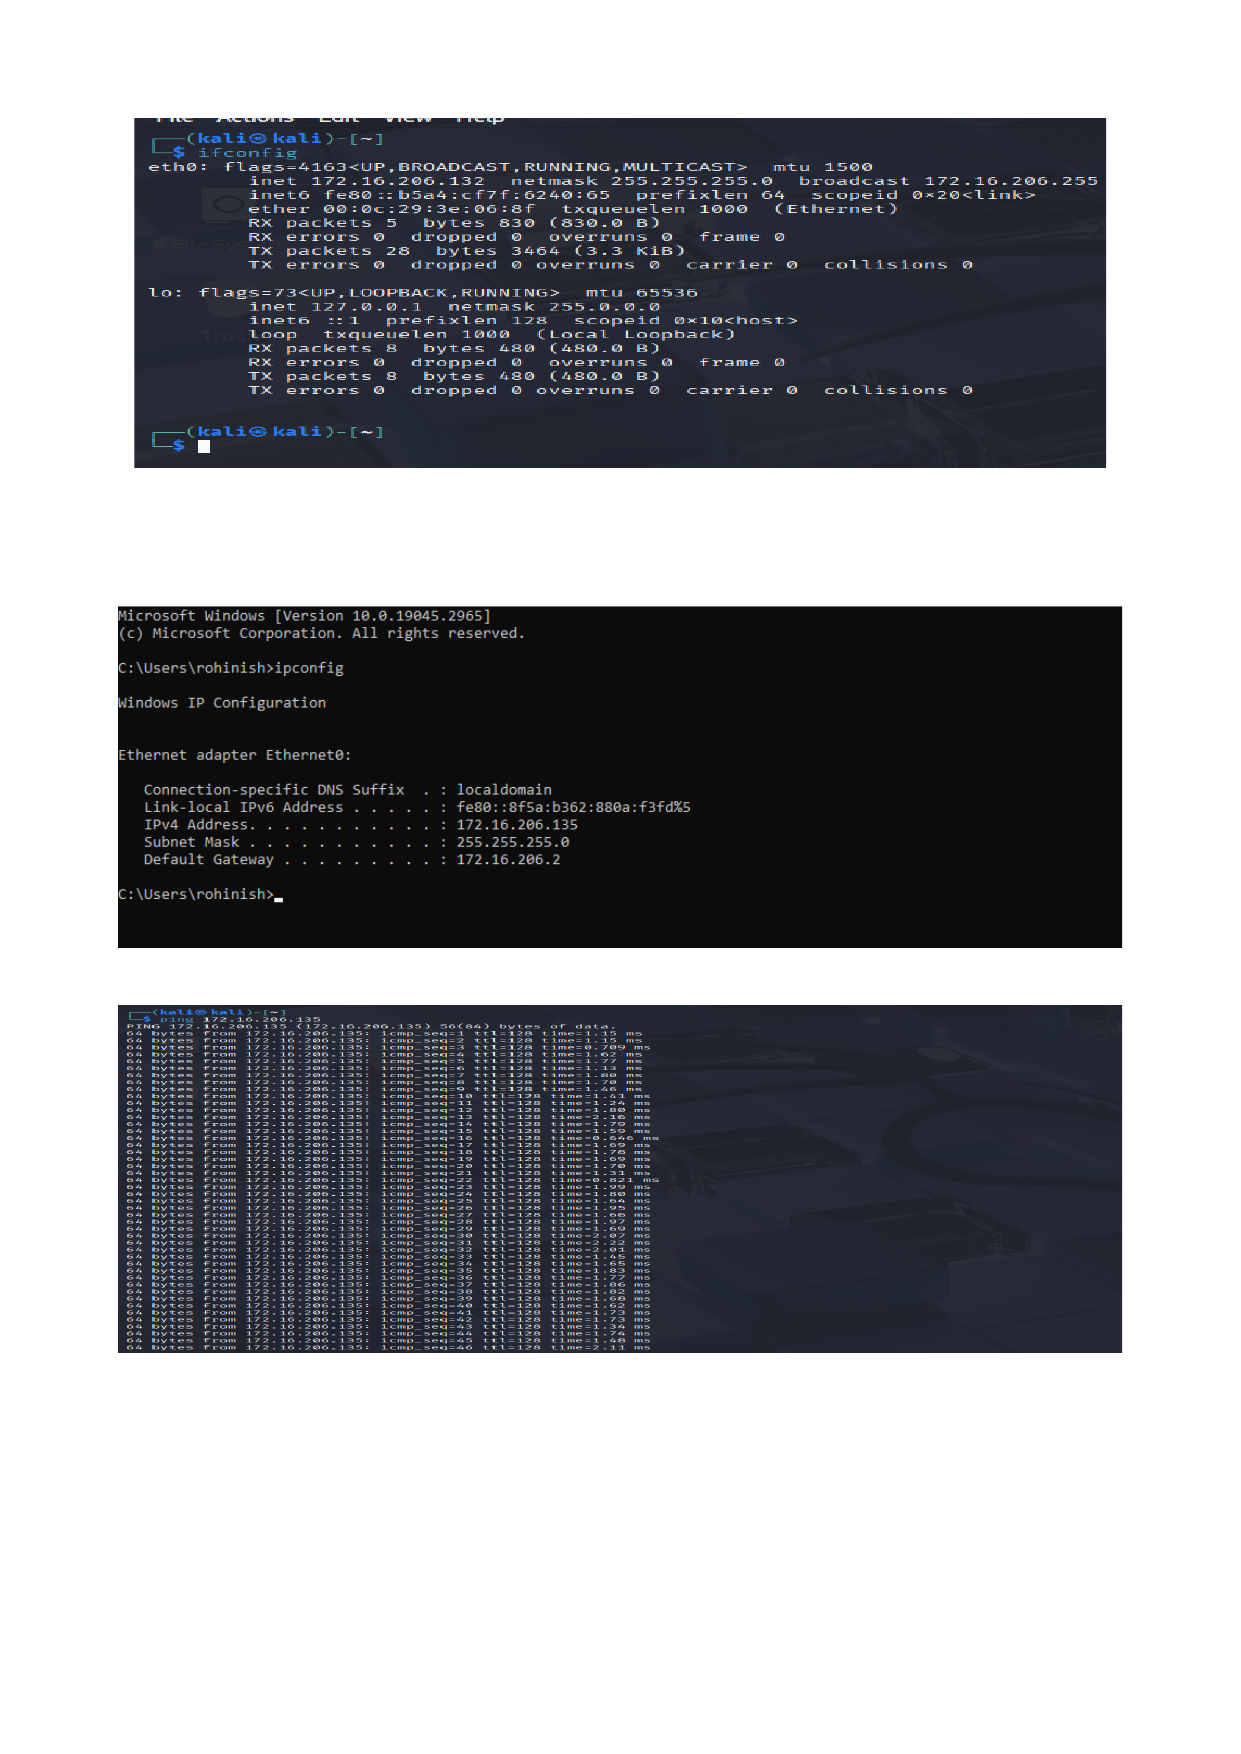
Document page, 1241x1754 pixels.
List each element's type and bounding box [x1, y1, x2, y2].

picture [134, 118, 1107, 468]
picture [118, 601, 1123, 948]
picture [118, 1005, 1123, 1353]
